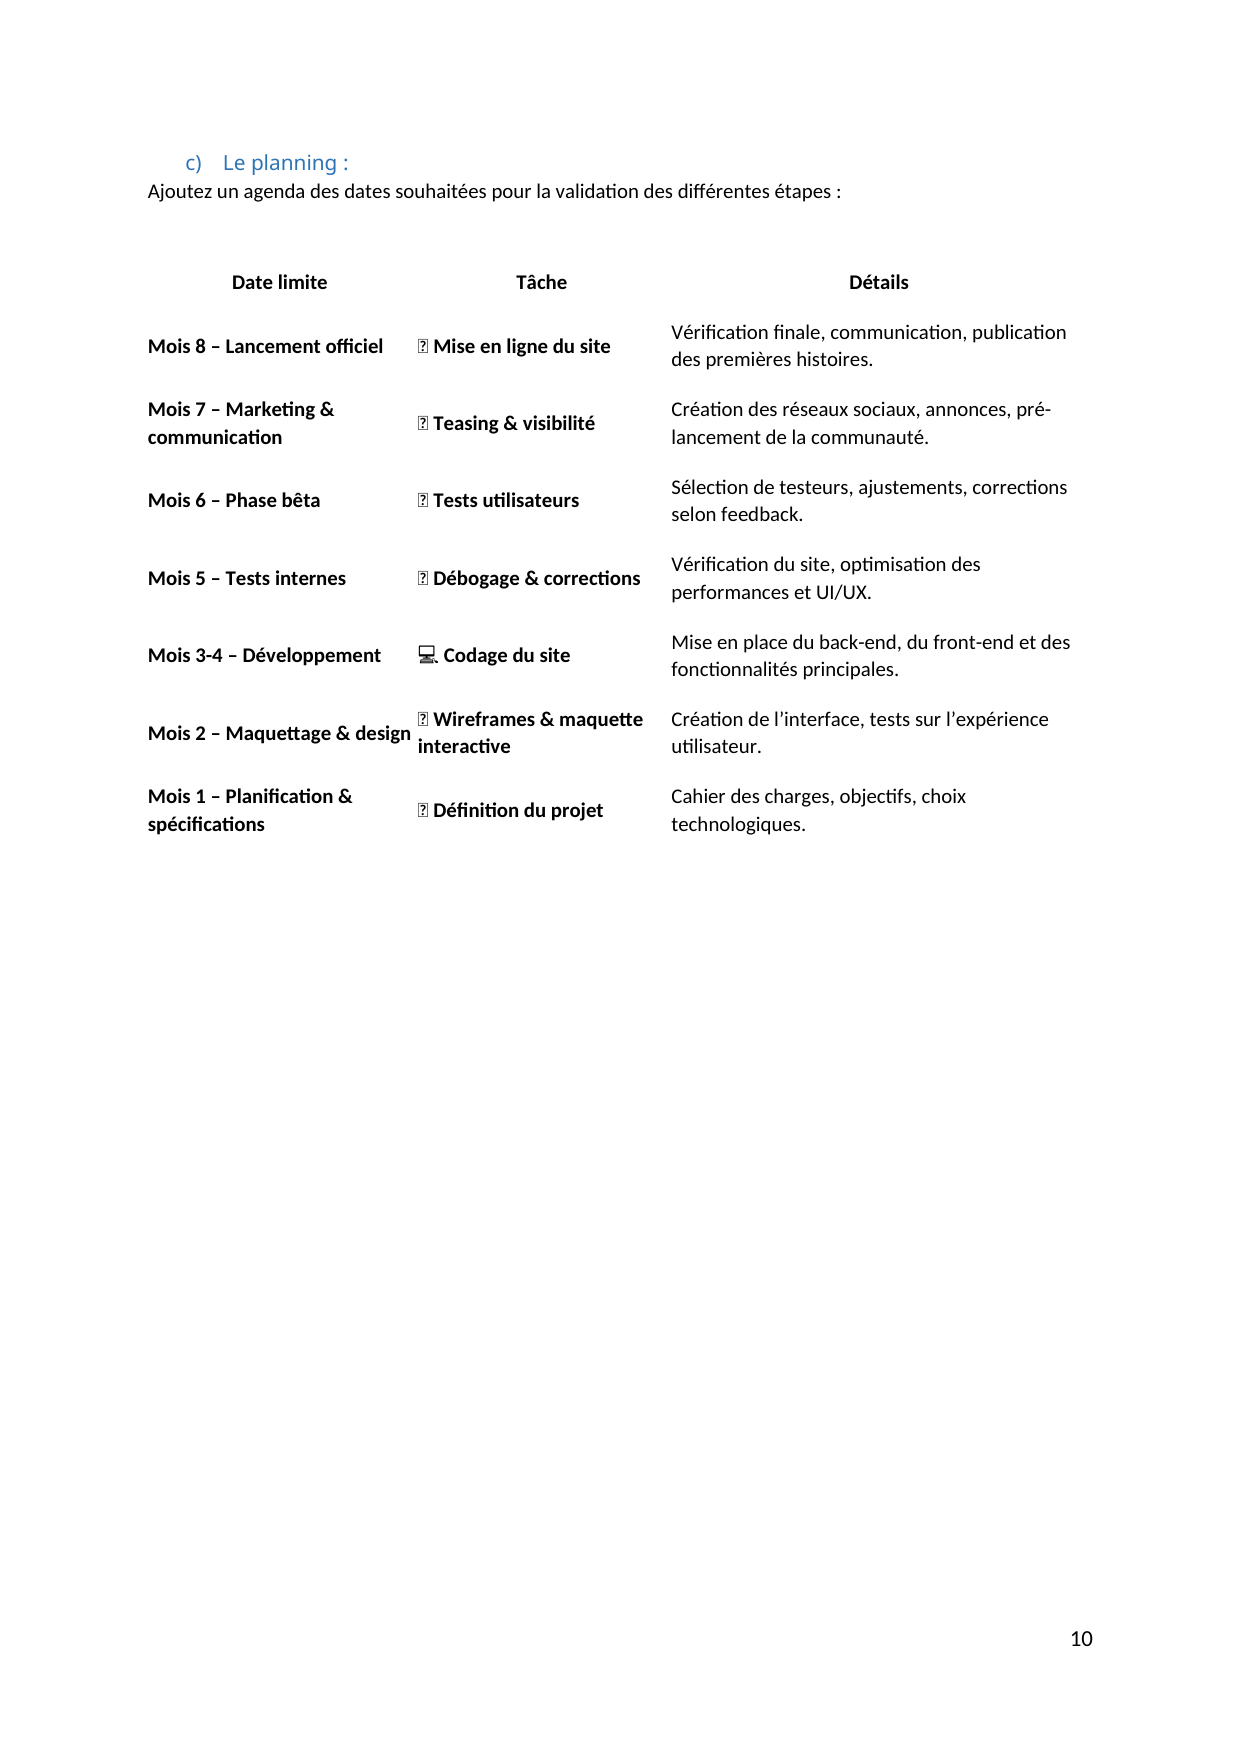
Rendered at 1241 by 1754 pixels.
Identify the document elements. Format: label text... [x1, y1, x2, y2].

table_header Détails [668, 266, 1090, 316]
table_cell Mois 6 – Phase bêta [145, 471, 415, 548]
table_cell Mois 2 – Maquettage & design [145, 703, 415, 781]
table_cell Mois 5 – Tests internes [145, 549, 415, 626]
table_cell Mois 8 – Lancement officiel [145, 316, 415, 394]
table_cell Mois 3-4 – Développement [145, 626, 415, 703]
table_cell Mois 7 – Marketing & communication [145, 394, 415, 471]
table_cell 🧪 Tests utilisateurs [415, 471, 668, 548]
table_cell 💻 Codage du site [415, 626, 668, 703]
table_cell Mise en place du back-end, du front-end et des fonctionnalités principales. [668, 626, 1090, 703]
table_header Tâche [415, 266, 668, 316]
table_cell Vérification du site, optimisation des performances et UI/UX. [668, 549, 1090, 626]
table_cell Création des réseaux sociaux, annonces, pré-lancement de la communauté. [668, 394, 1090, 471]
table_cell Sélection de testeurs, ajustements, corrections selon feedback. [668, 471, 1090, 548]
table_cell 📢 Teasing & visibilité [415, 394, 668, 471]
table_cell Création de l’interface, tests sur l’expérience utilisateur. [668, 703, 1090, 781]
table_cell 🎨 Wireframes & maquette interactive [415, 703, 668, 781]
table_cell Mois 1 – Planification & spécifications [145, 781, 415, 858]
table_cell 🚀 Mise en ligne du site [415, 316, 668, 394]
table_cell Cahier des charges, objectifs, choix technologiques. [668, 781, 1090, 858]
table_cell 📌 Définition du projet [415, 781, 668, 858]
table_header Date limite [145, 266, 415, 316]
table_cell 🔬 Débogage & corrections [415, 549, 668, 626]
subtitle Le planning : [185, 148, 1093, 176]
table_cell Vérification finale, communication, publication des premières histoires. [668, 316, 1090, 394]
text Ajoutez un agenda des dates souhaitées pour la validation des différentes étapes : [148, 178, 1093, 204]
